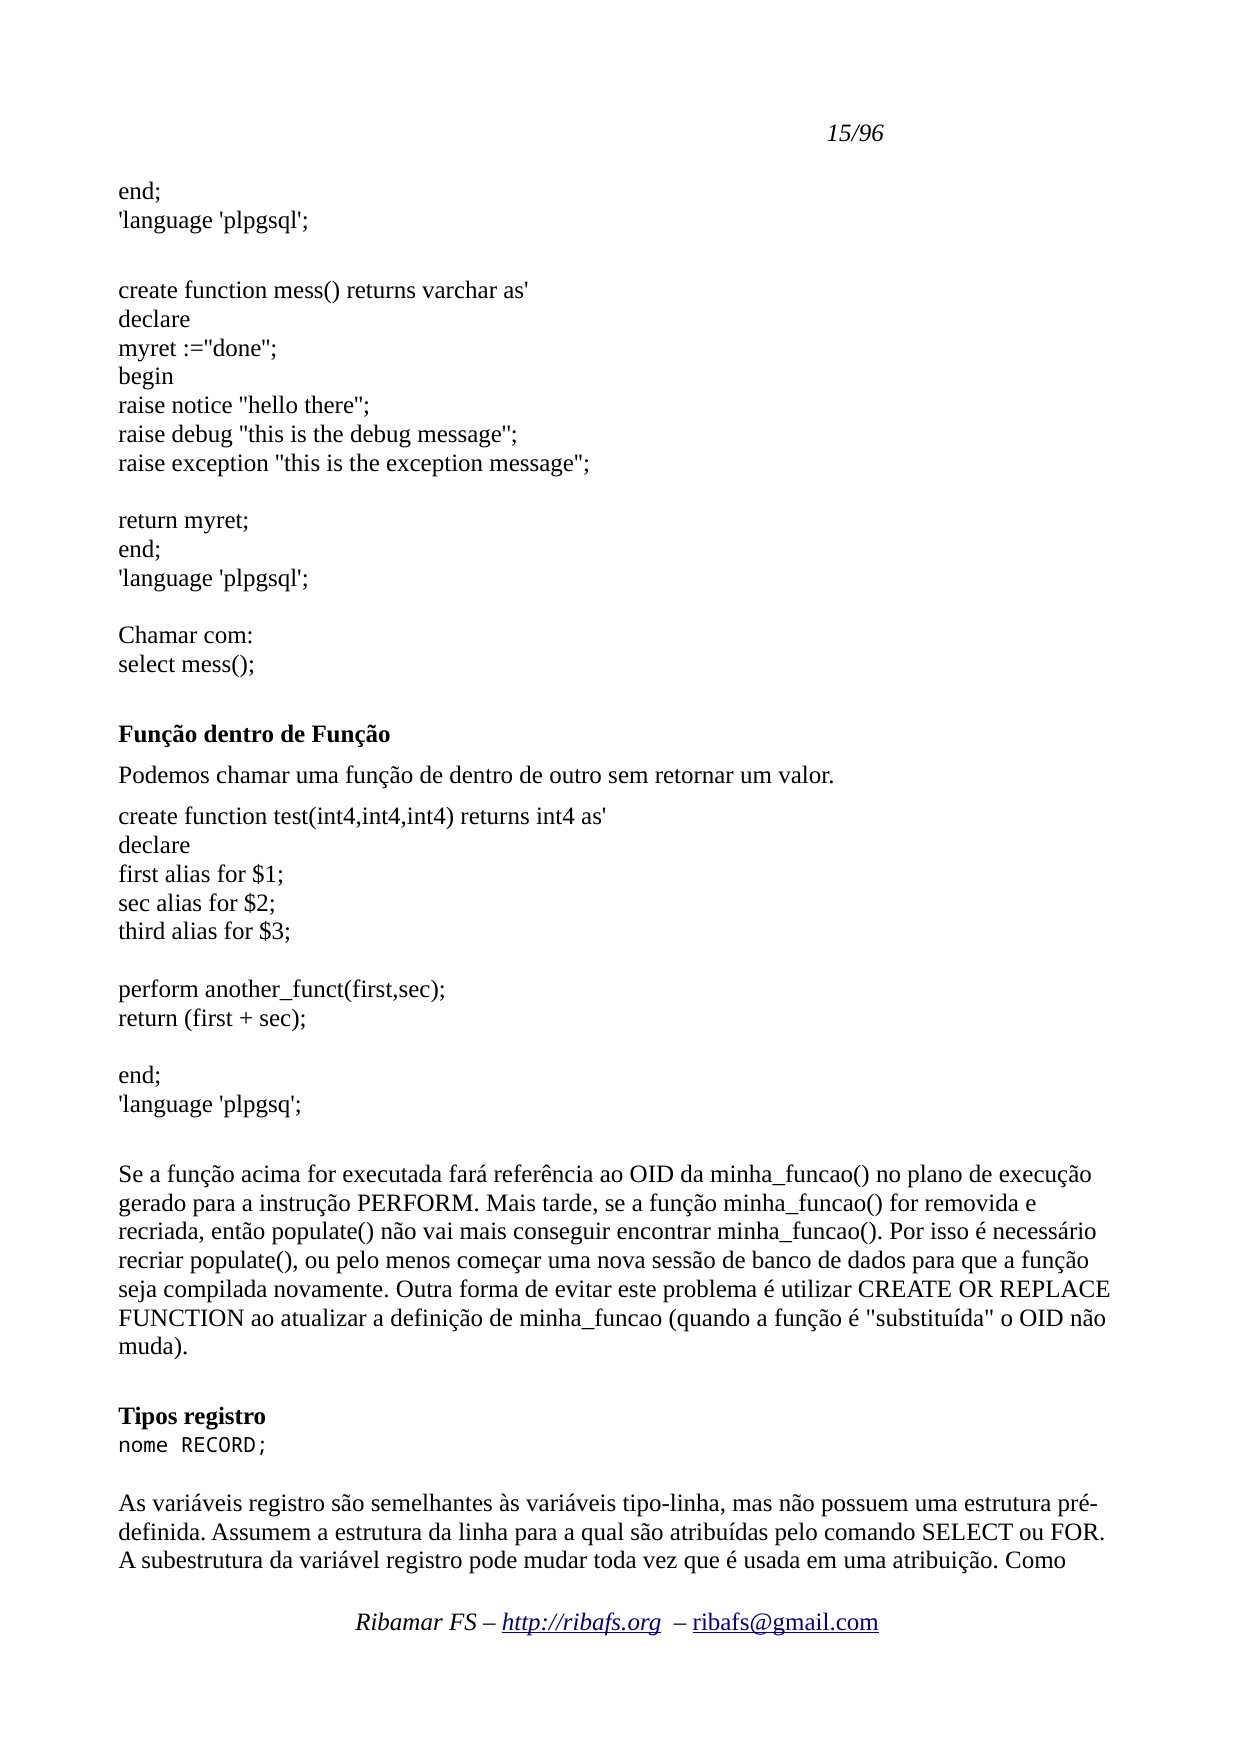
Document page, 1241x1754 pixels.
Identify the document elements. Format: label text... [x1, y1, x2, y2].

text nome RECORD; [118, 1430, 1122, 1458]
text Tipos registro [118, 1401, 1122, 1430]
text Função dentro de Função [118, 719, 1122, 748]
text create function test(int4,int4,int4) returns int4 as' declare first alias for $1; sec alias for $2; third alias for $3; perform another_funct(first,sec); return (first + sec); end; 'language 'plpgsq'; [118, 801, 1122, 1118]
text end; 'language 'plpgsql'; [118, 176, 1122, 234]
text create function mess() returns varchar as' declare myret :=''done''; begin raise notice ''hello there''; raise debug ''this is the debug message''; raise exception ''this is the exception message''; return myret; end; 'language 'plpgsql'; Chamar com: select mess(); [118, 275, 1122, 678]
text Podemos chamar uma função de dentro de outro sem retornar um valor. [118, 760, 1122, 789]
text As variáveis registro são semelhantes às variáveis tipo-linha, mas não possuem uma estrutura pré-definida. Assumem a estrutura da linha para a qual são atribuídas pelo comando SELECT ou FOR. A subestrutura da variável registro pode mudar toda vez que é usada em uma atribuição. Como [118, 1488, 1122, 1574]
text Se a função acima for executada fará referência ao OID da minha_funcao() no plano de execução gerado para a instrução PERFORM. Mais tarde, se a função minha_funcao() for removida e recriada, então populate() não vai mais conseguir encontrar minha_funcao(). Por isso é necessário recriar populate(), ou pelo menos começar uma nova sessão de banco de dados para que a função seja compilada novamente. Outra forma de evitar este problema é utilizar CREATE OR REPLACE FUNCTION ao atualizar a definição de minha_funcao (quando a função é "substituída" o OID não muda). [118, 1159, 1122, 1360]
